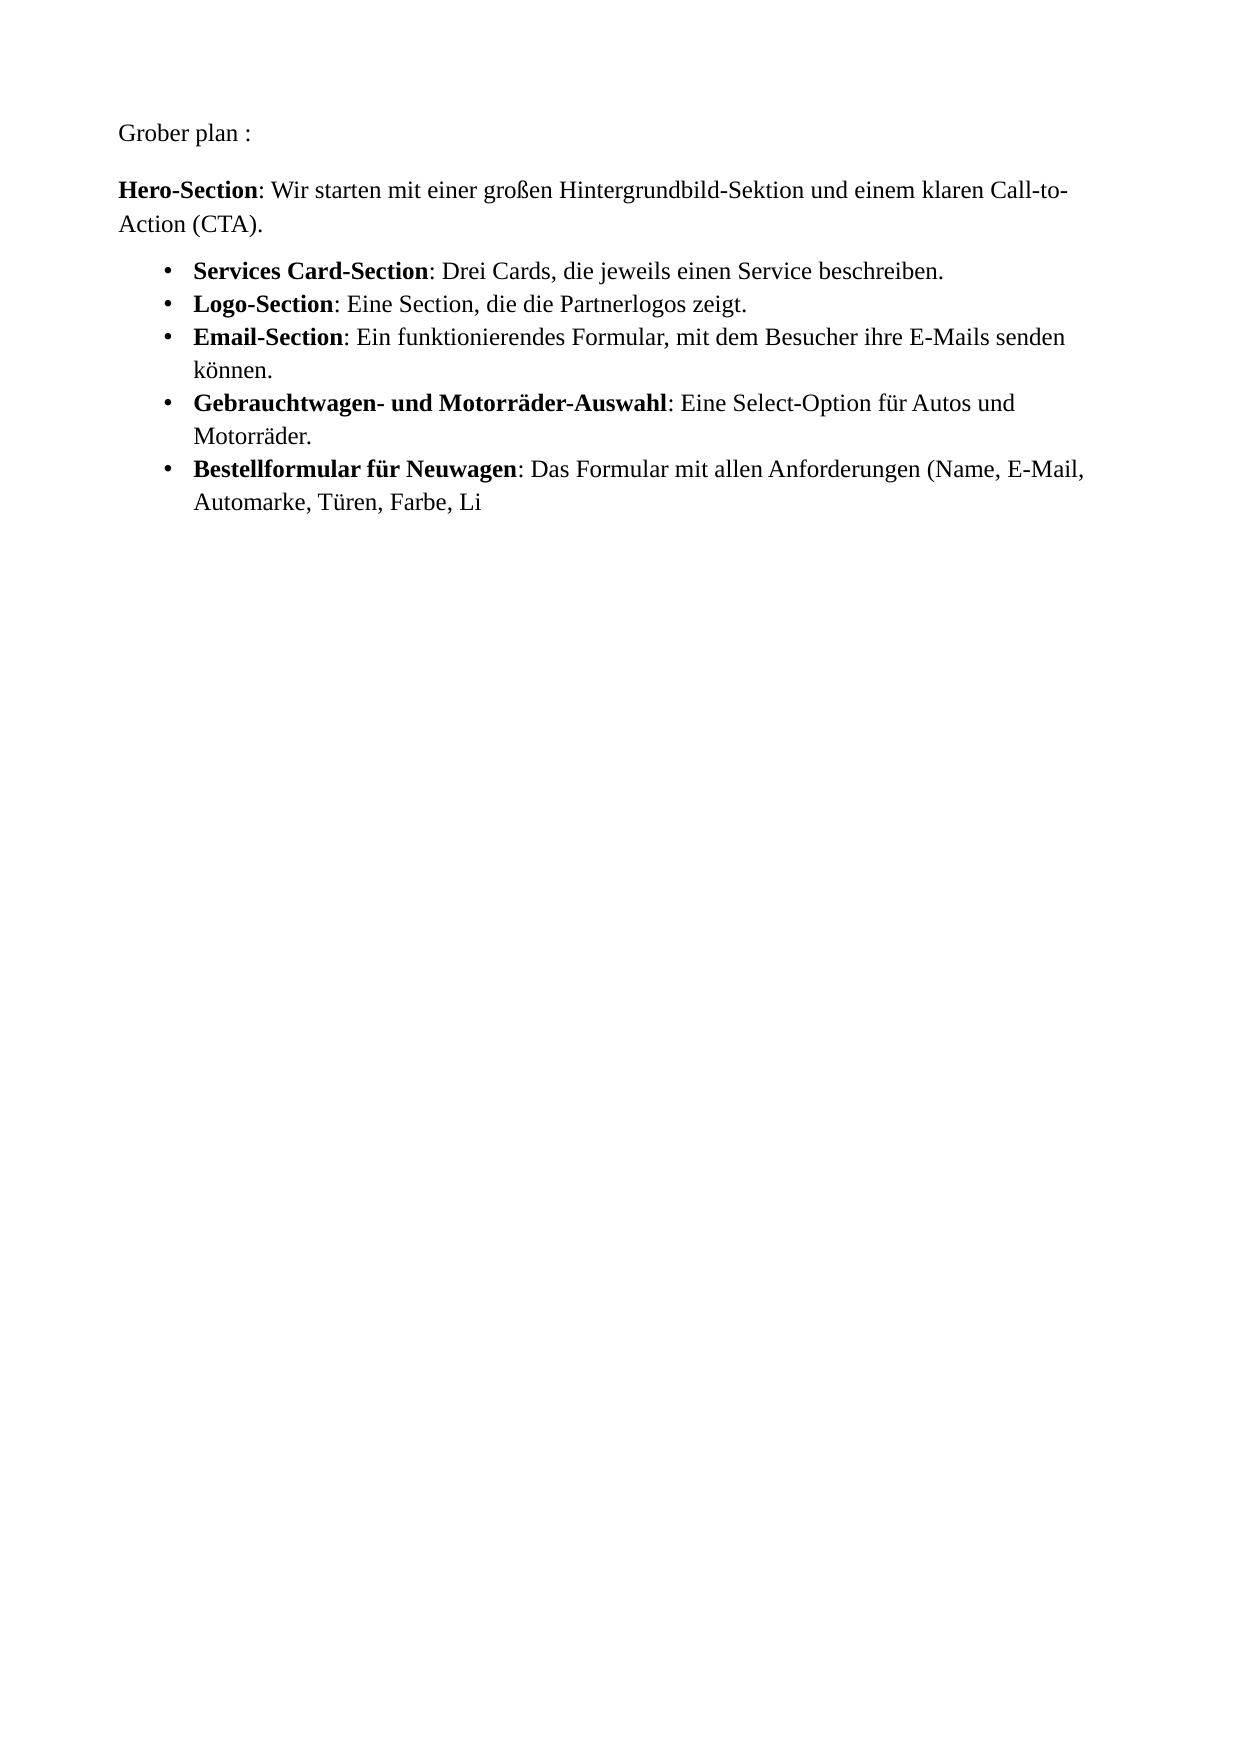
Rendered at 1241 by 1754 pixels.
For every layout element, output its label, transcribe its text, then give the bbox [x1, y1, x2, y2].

list Bestellformular für Neuwagen: Das Formular mit allen Anforderungen (Name, E-Mail, Automarke, Türen, Farbe, Li [164, 454, 1122, 516]
list Email-Section: Ein funktionierendes Formular, mit dem Besucher ihre E-Mails senden können. [164, 322, 1122, 384]
text Grober plan : [118, 118, 1122, 147]
list Gebrauchtwagen- und Motorräder-Auswahl: Eine Select-Option für Autos und Motorräder. [164, 388, 1122, 450]
text Hero-Section: Wir starten mit einer großen Hintergrundbild-Sektion und einem klaren Call-to-Action (CTA). [118, 176, 1122, 237]
list Logo-Section: Eine Section, die die Partnerlogos zeigt. [164, 289, 1122, 318]
list Services Card-Section: Drei Cards, die jeweils einen Service beschreiben. [164, 256, 1122, 285]
